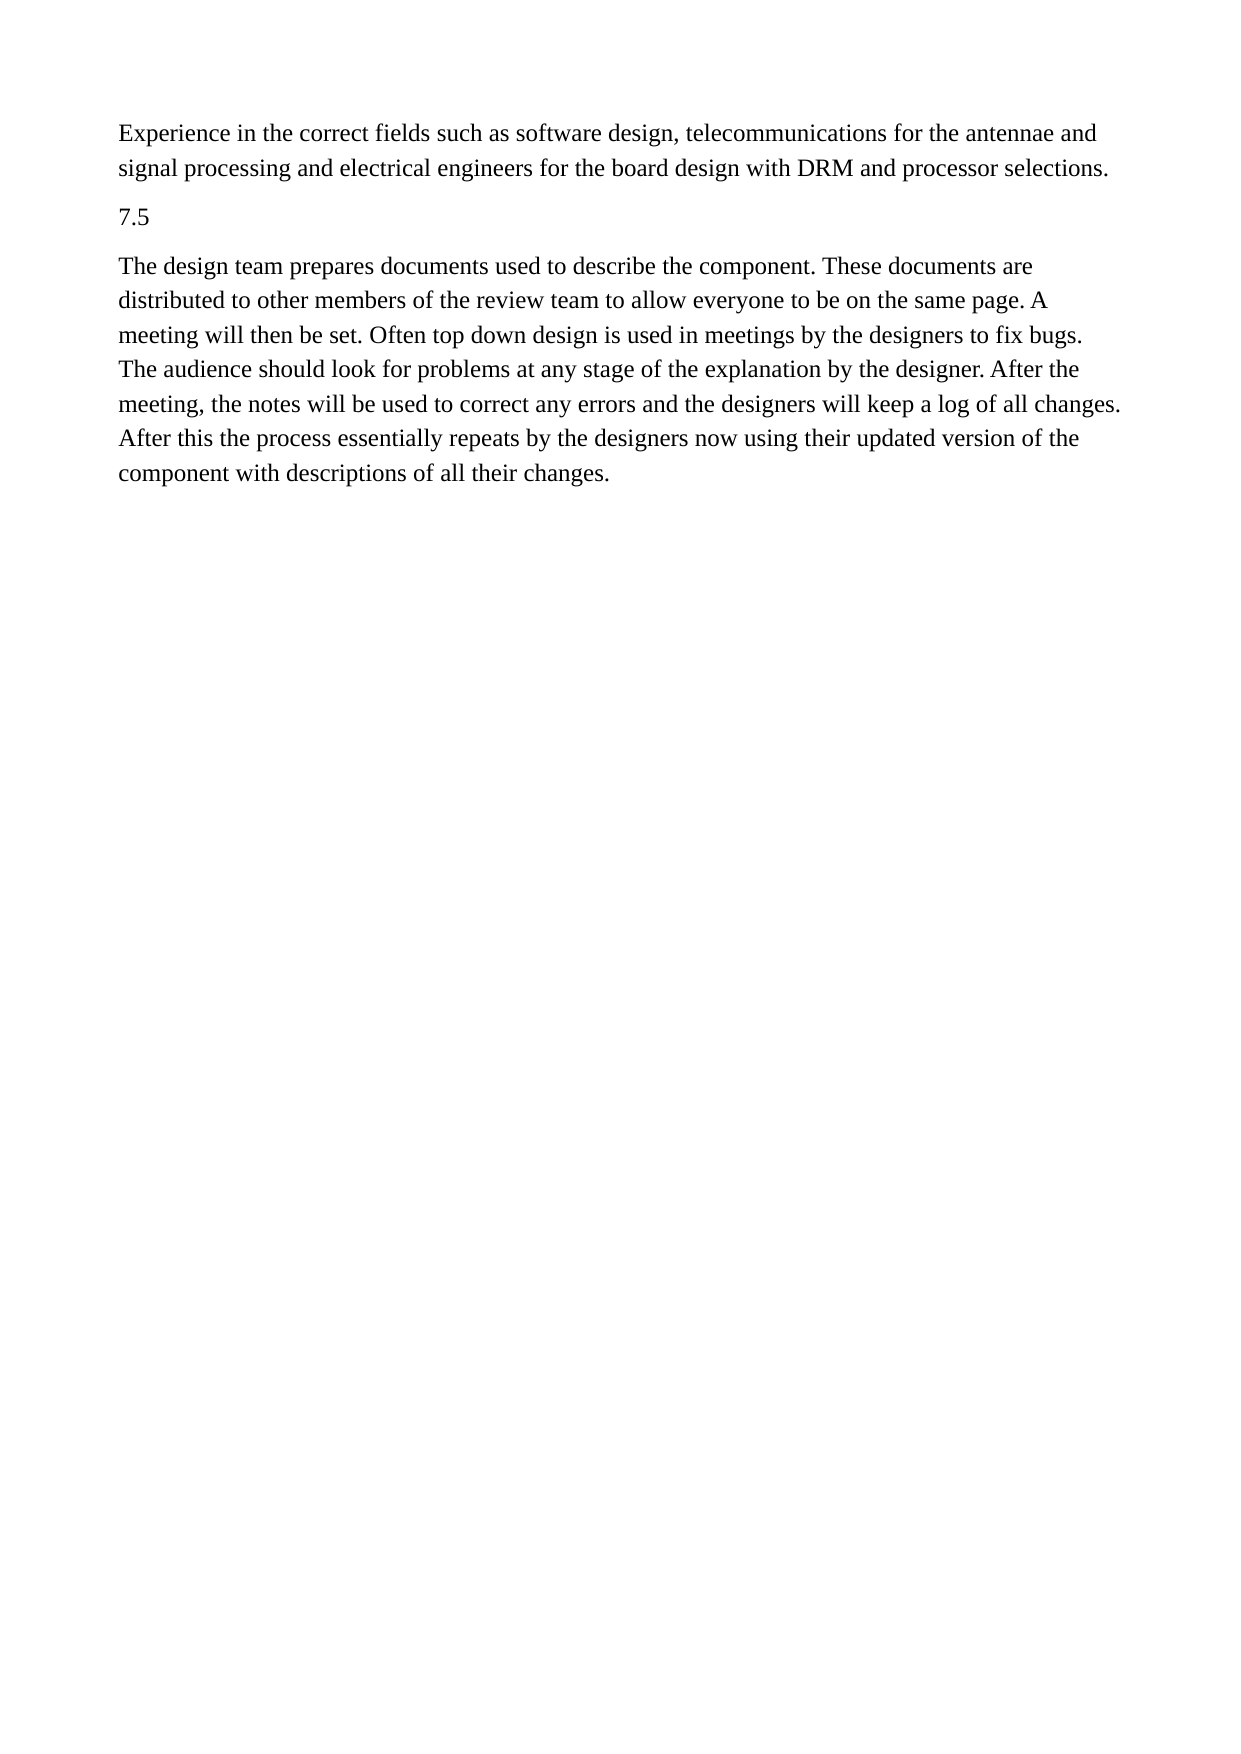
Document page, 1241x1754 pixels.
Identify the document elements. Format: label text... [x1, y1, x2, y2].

text 7.5 [118, 202, 1122, 230]
text Experience in the correct fields such as software design, telecommunications for the antennae and signal processing and electrical engineers for the board design with DRM and processor selections. [118, 118, 1122, 181]
text The design team prepares documents used to describe the component. These documents are distributed to other members of the review team to allow everyone to be on the same page. A meeting will then be set. Often top down design is used in meetings by the designers to fix bugs. The audience should look for problems at any stage of the explanation by the designer. After the meeting, the notes will be used to correct any errors and the designers will keep a log of all changes. After this the process essentially repeats by the designers now using their updated version of the component with descriptions of all their changes. [118, 251, 1122, 486]
